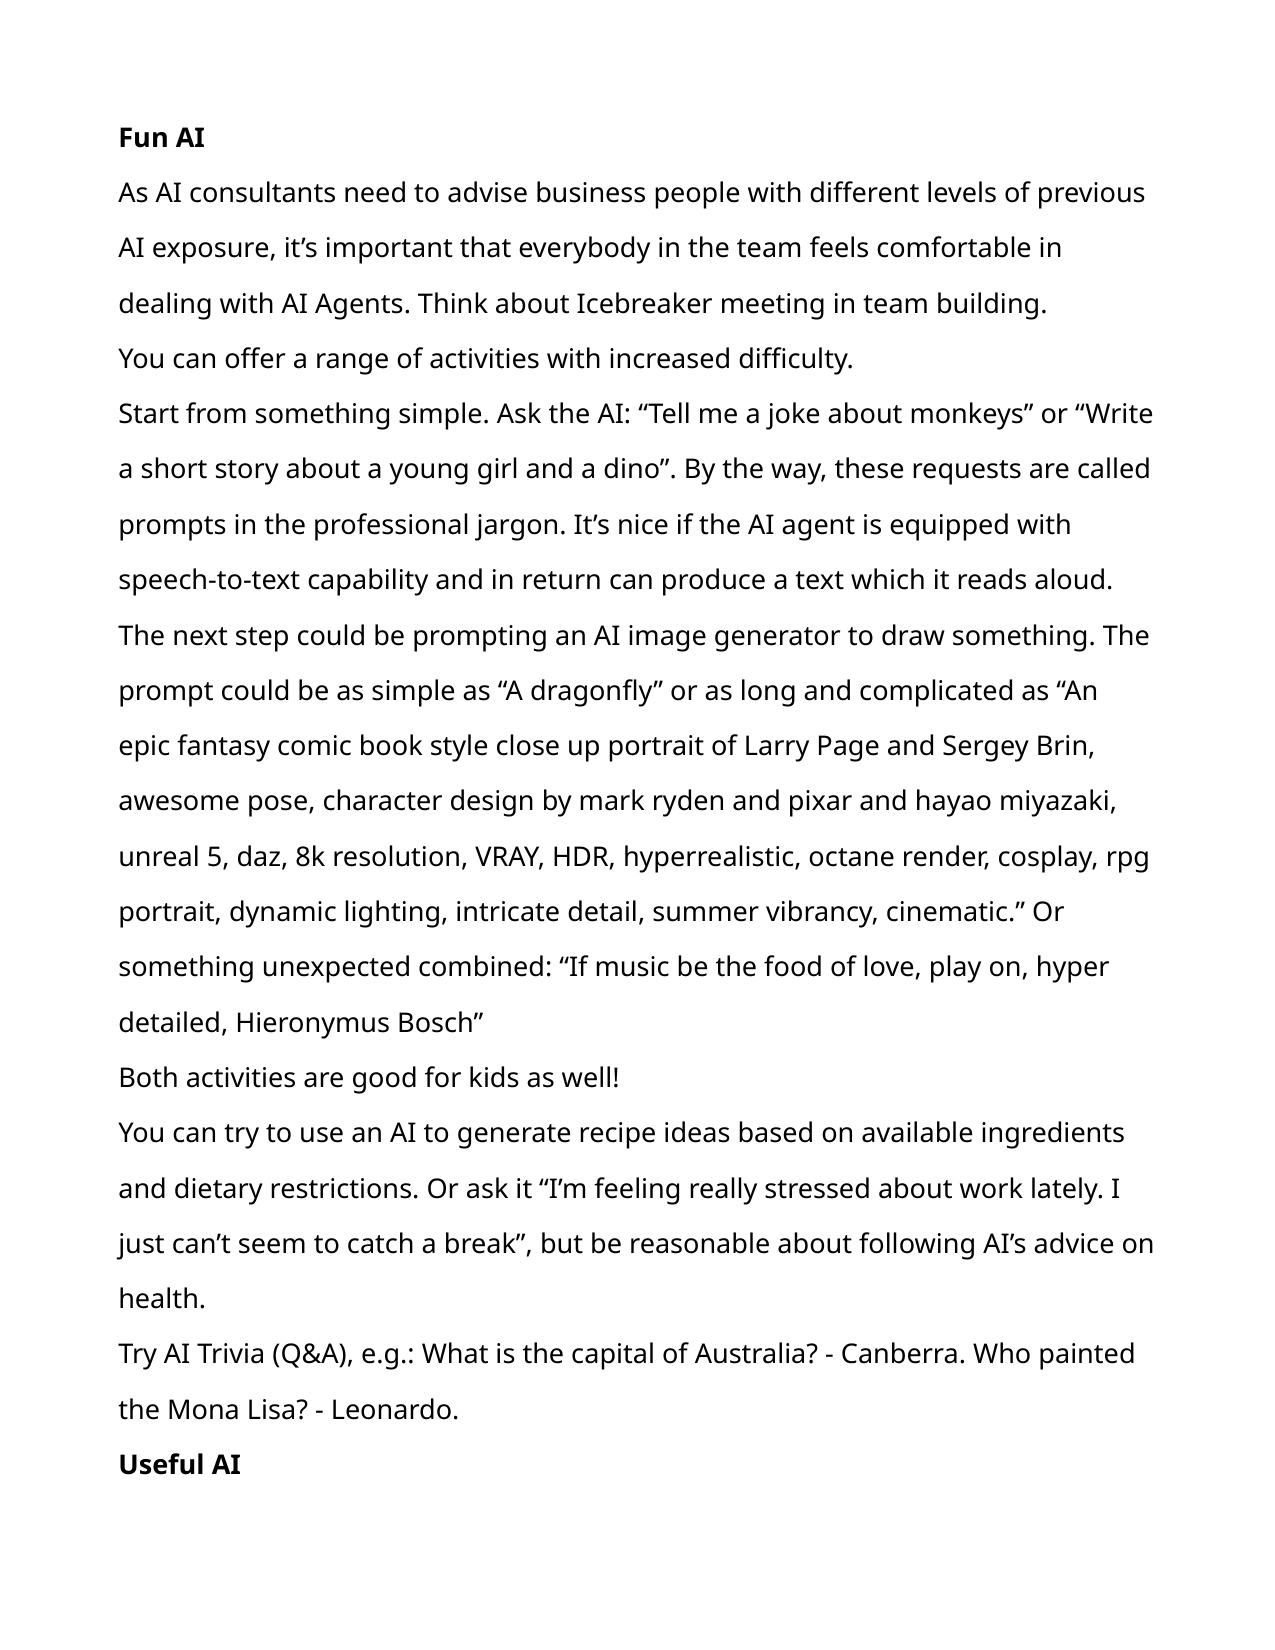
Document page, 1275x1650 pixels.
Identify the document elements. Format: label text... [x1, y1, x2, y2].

text Fun AI [118, 118, 1157, 155]
text You can try to use an AI to generate recipe ideas based on available ingredients and dietary restrictions. Or ask it “I’m feeling really stressed about work lately. I just can’t seem to catch a break”, but be reasonable about following AI’s advice on health. [118, 1114, 1157, 1317]
text Both activities are good for kids as well! [118, 1058, 1157, 1095]
text As AI consultants need to advise business people with different levels of previous AI exposure, it’s important that everybody in the team feels comfortable in dealing with AI Agents. Think about Icebreaker meeting in team building. [118, 173, 1157, 321]
text Useful AI [118, 1446, 1157, 1482]
text Start from something simple. Ask the AI: “Tell me a joke about monkeys” or “Write a short story about a young girl and a dino”. By the way, these requests are called prompts in the professional jargon. It’s nice if the AI agent is equipped with speech-to-text capability and in return can produce a text which it reads aloud. [118, 395, 1157, 597]
text The next step could be prompting an AI image generator to draw something. The prompt could be as simple as “A dragonfly” or as long and complicated as “An epic fantasy comic book style close up portrait of Larry Page and Sergey Brin, awesome pose, character design by mark ryden and pixar and hayao miyazaki, unreal 5, daz, 8k resolution, VRAY, HDR, hyperrealistic, octane render, cosplay, rpg portrait, dynamic lighting, intricate detail, summer vibrancy, cinematic.” Or something unexpected combined: “If music be the food of love, play on, hyper detailed, Hieronymus Bosch” [118, 616, 1157, 1040]
text Try AI Trivia (Q&A), e.g.: What is the capital of Australia? - Canberra. Who painted the Mona Lisa? - Leonardo. [118, 1335, 1157, 1427]
text You can offer a range of activities with increased difficulty. [118, 339, 1157, 376]
